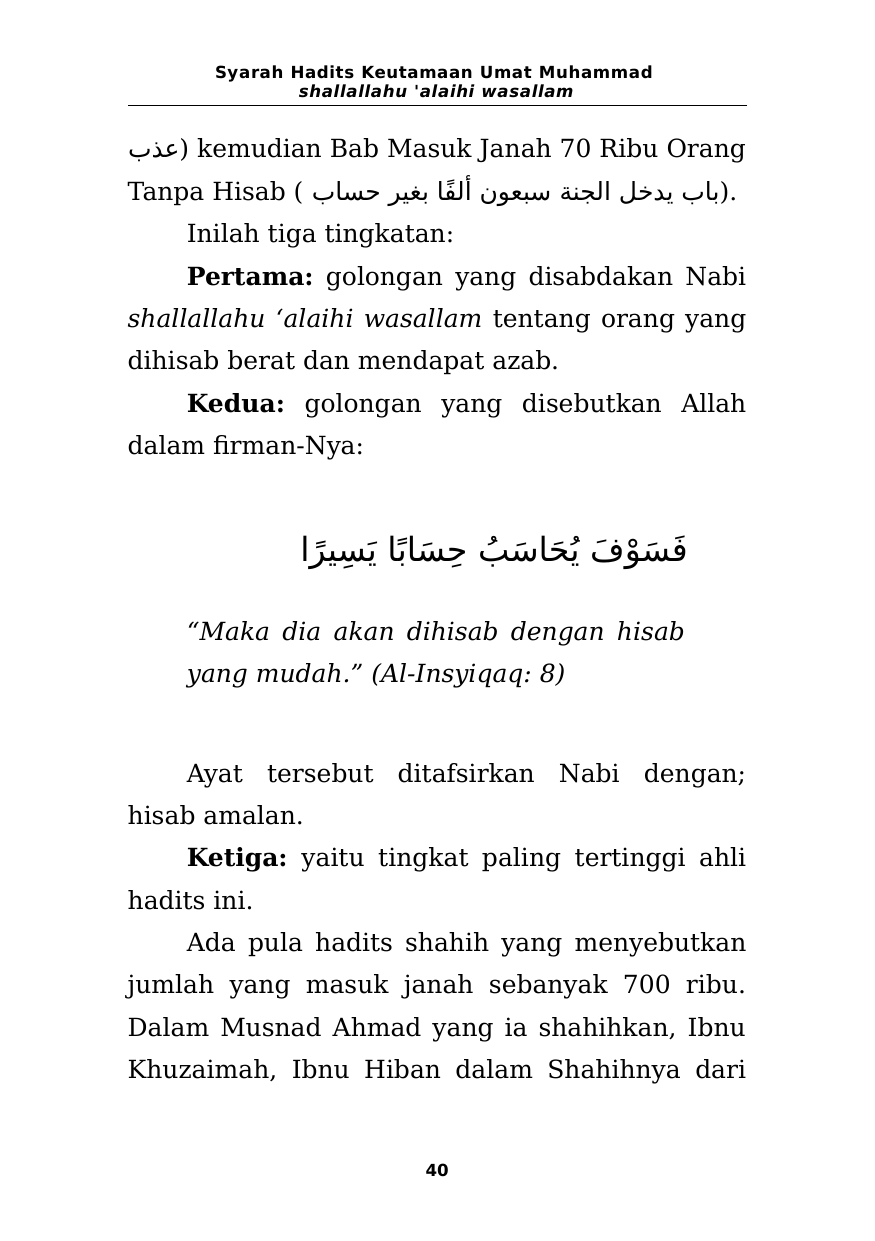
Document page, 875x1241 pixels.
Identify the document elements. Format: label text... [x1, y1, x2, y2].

text Beliau menuliskan Bab Qishash Hari Kiamat (باب القصاص يوم القيامة), kemudian Bab Hisab yang Berat dan Azab (باب من نوقش الحساب عذب) kemudian Bab Masuk Janah 70 Ribu Orang Tanpa Hisab ( باب يدخل الجنة سبعون ألفًا بغير حساب). [127, 134, 747, 206]
text Ayat tersebut ditafsirkan Nabi dengan; hisab amalan. [127, 759, 747, 830]
text Inilah tiga tingkatan: [127, 219, 747, 248]
text Ketiga: yaitu tingkat paling tertinggi ahli hadits ini. [127, 843, 747, 915]
text Ada pula hadits shahih yang menyebutkan jumlah yang masuk janah sebanyak 700 ribu. Dalam Musnad Ahmad yang ia shahihkan, Ibnu Khuzaimah, Ibnu Hiban dalam Shahihnya dari [127, 928, 747, 1084]
text Pertama: golongan yang disabdakan Nabi shallallahu ‘alaihi wasallam tentang orang yang dihisab berat dan mendapat azab. [127, 261, 747, 375]
text فَسَوْفَ يُحَاسَبُ حِسَابًا يَسِيرًا [187, 531, 687, 569]
text “Maka dia akan dihisab dengan hisab yang mudah.” (Al-Insyiqaq: 8) [187, 617, 687, 688]
text Kedua: golongan yang disebutkan Allah dalam firman-Nya: [127, 388, 747, 460]
